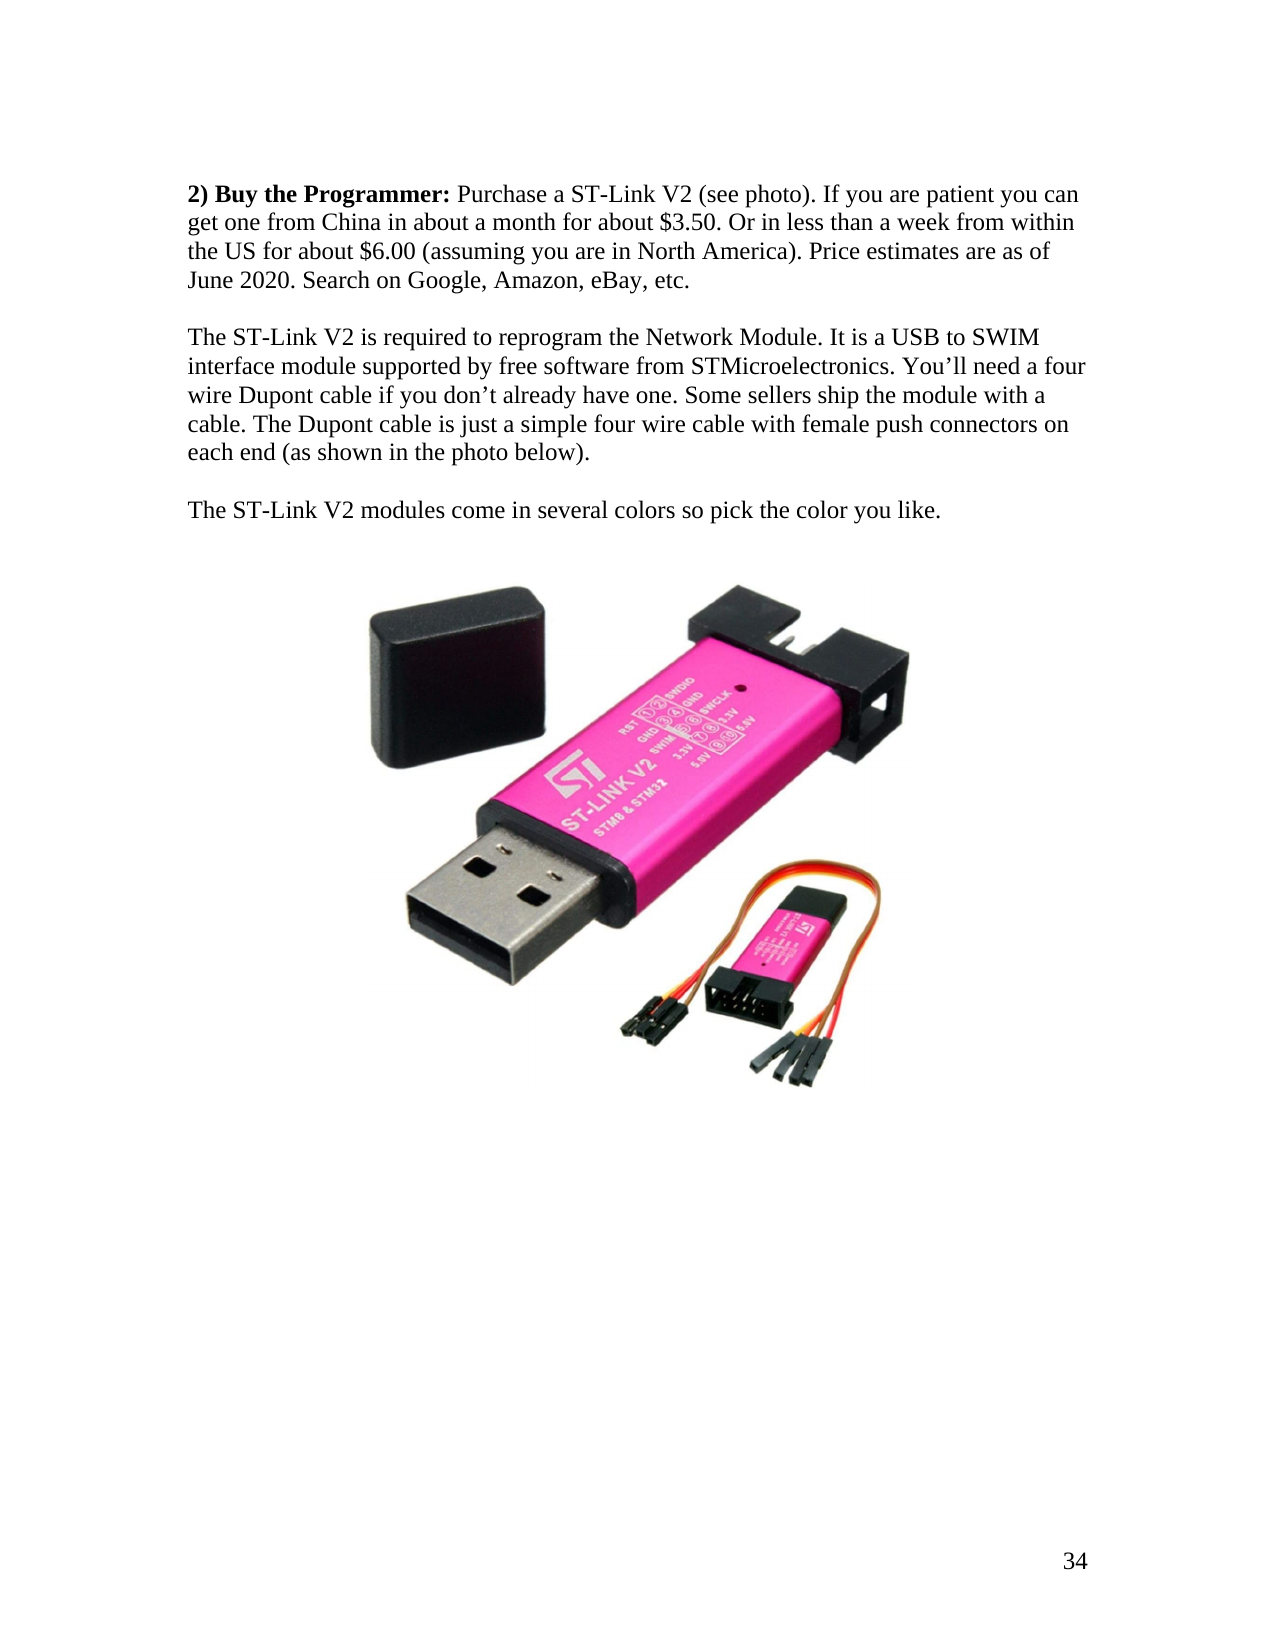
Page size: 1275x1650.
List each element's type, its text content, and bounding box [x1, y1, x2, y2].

text The ST-Link V2 modules come in several colors so pick the color you like. [187, 495, 1087, 524]
picture [364, 581, 911, 1089]
text 2) Buy the Programmer: Purchase a ST-Link V2 (see photo). If you are patient you can get one from China in about a month for about $3.50. Or in less than a week from within the US for about $6.00 (assuming you are in North America). Price estimates are as of June 2020. Search on Google, Amazon, eBay, etc. [187, 179, 1087, 294]
text The ST-Link V2 is required to reprogram the Network Module. It is a USB to SWIM interface module supported by free software from STMicroelectronics. You’ll need a four wire Dupont cable if you don’t already have one. Some sellers ship the module with a cable. The Dupont cable is just a simple four wire cable with female push connectors on each end (as shown in the photo below). [187, 322, 1087, 466]
